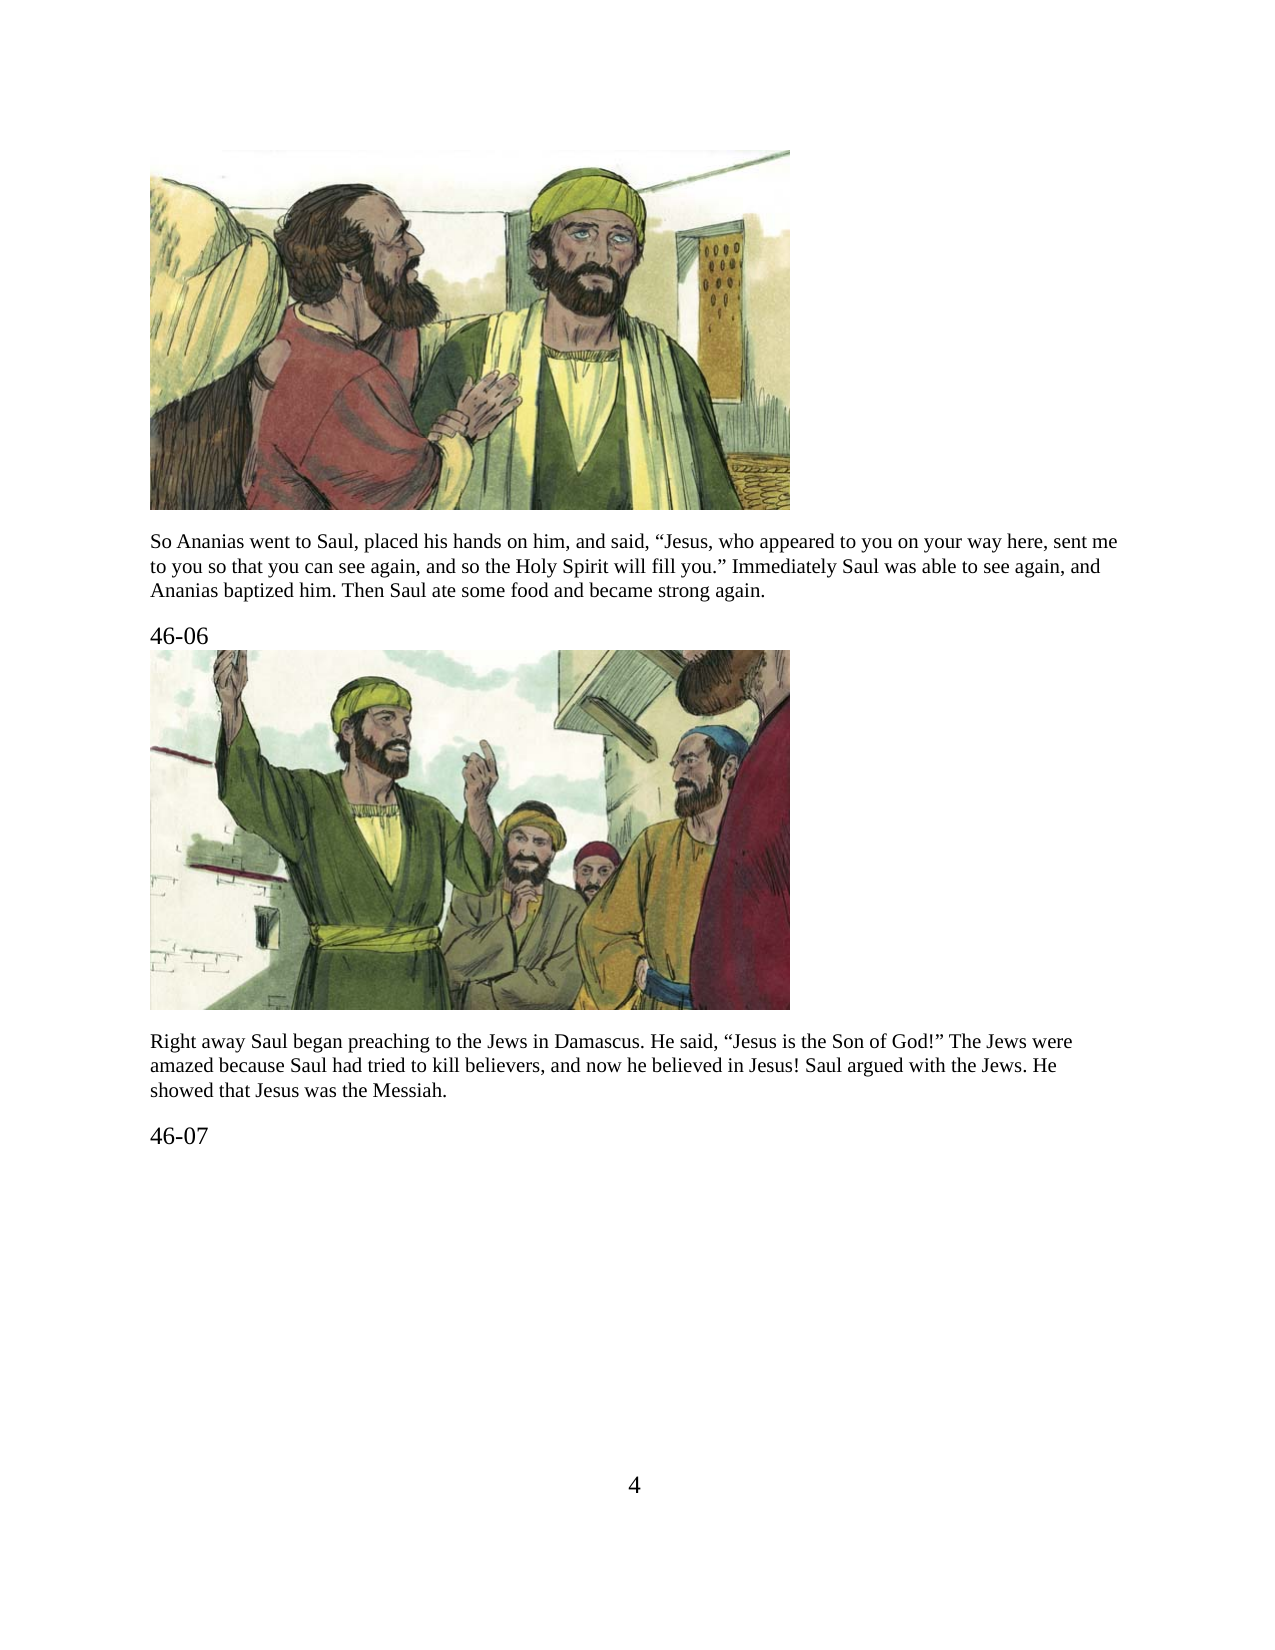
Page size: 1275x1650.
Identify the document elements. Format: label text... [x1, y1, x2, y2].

subtitle 46-06 [150, 621, 1125, 650]
text Right away Saul began preaching to the Jews in Damascus. He said, “Jesus is the Son of God!” The Jews were amazed because Saul had tried to kill believers, and now he believed in Jesus! Saul argued with the Jews. He showed that Jesus was the Messiah. [150, 1029, 1125, 1102]
text So Ananias went to Saul, placed his hands on him, and said, “Jesus, who appeared to you on your way here, sent me to you so that you can see again, and so the Holy Spirit will fill you.” Immediately Saul was able to see again, and Ananias baptized him. Then Saul ate some food and became strong again. [150, 529, 1125, 602]
picture [150, 150, 790, 510]
picture [150, 650, 790, 1010]
subtitle 46-07 [150, 1121, 1125, 1150]
